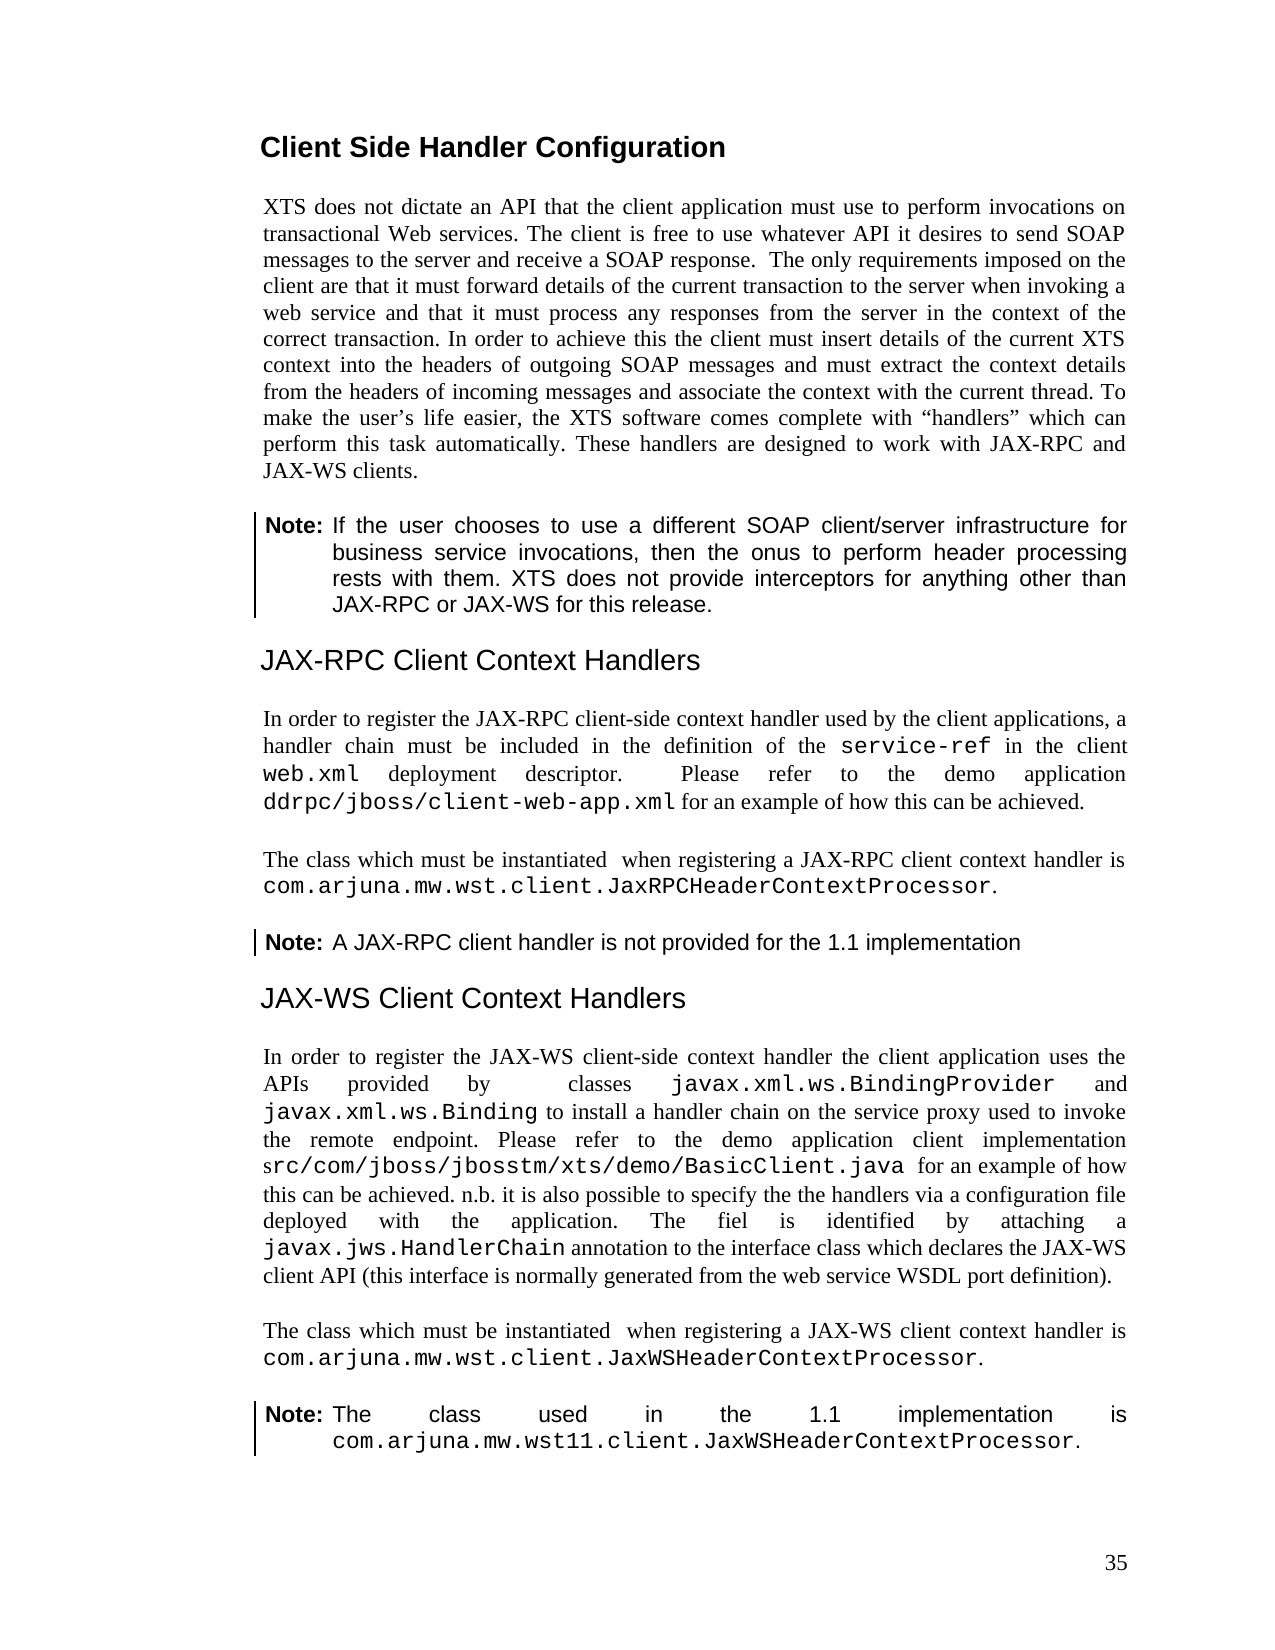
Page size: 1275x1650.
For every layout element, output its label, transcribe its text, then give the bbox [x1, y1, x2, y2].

list A JAX-RPC client handler is not provided for the 1.1 implementation [256, 929, 1127, 956]
text In order to register the JAX-WS client-side context handler the client application uses the APIs provided by classes javax.xml.ws.BindingProvider and javax.xml.ws.Binding to install a handler chain on the service proxy used to invoke the remote endpoint. Please refer to the demo application client implementation src/com/jboss/jbosstm/xts/demo/BasicClient.java for an example of how this can be achieved. n.b. it is also possible to specify the the handlers via a configuration file deployed with the application. The fiel is identified by attaching a javax.jws.HandlerChain annotation to the interface class which declares the JAX-WS client API (this interface is normally generated from the web service WSDL port definition). [263, 1043, 1127, 1288]
subtitle Client Side Handler Configuration [148, 131, 1127, 164]
text In order to register the JAX-RPC client-side context handler used by the client applications, a handler chain must be included in the definition of the service-ref in the client web.xml deployment descriptor. Please refer to the demo application ddrpc/jboss/client-web-app.xml for an example of how this can be achieved. [263, 705, 1127, 816]
text JAX-RPC Client Context Handlers [260, 643, 1127, 676]
text The class which must be instantiated when registering a JAX-RPC client context handler is com.arjuna.mw.wst.client.JaxRPCHeaderContextProcessor. [263, 846, 1127, 900]
text JAX-WS Client Context Handlers [260, 981, 1127, 1014]
text XTS does not dictate an API that the client application must use to perform invocations on transactional Web services. The client is free to use whatever API it desires to send SOAP messages to the server and receive a SOAP response. The only requirements imposed on the client are that it must forward details of the current transaction to the server when invoking a web service and that it must process any responses from the server in the context of the correct transaction. In order to achieve this the client must insert details of the current XTS context into the headers of outgoing SOAP messages and must extract the context details from the headers of incoming messages and associate the context with the current thread. To make the user’s life easier, the XTS software comes complete with “handlers” which can perform this task automatically. These handlers are designed to work with JAX-RPC and JAX-WS clients. [263, 193, 1127, 483]
list The class used in the 1.1 implementation is com.arjuna.mw.wst11.client.JaxWSHeaderContextProcessor. [256, 1401, 1127, 1456]
text The class which must be instantiated when registering a JAX-WS client context handler is com.arjuna.mw.wst.client.JaxWSHeaderContextProcessor. [263, 1317, 1127, 1372]
list If the user chooses to use a different SOAP client/server infrastructure for business service invocations, then the onus to perform header processing rests with them. XTS does not provide interceptors for anything other than JAX-RPC or JAX-WS for this release. [256, 512, 1127, 618]
